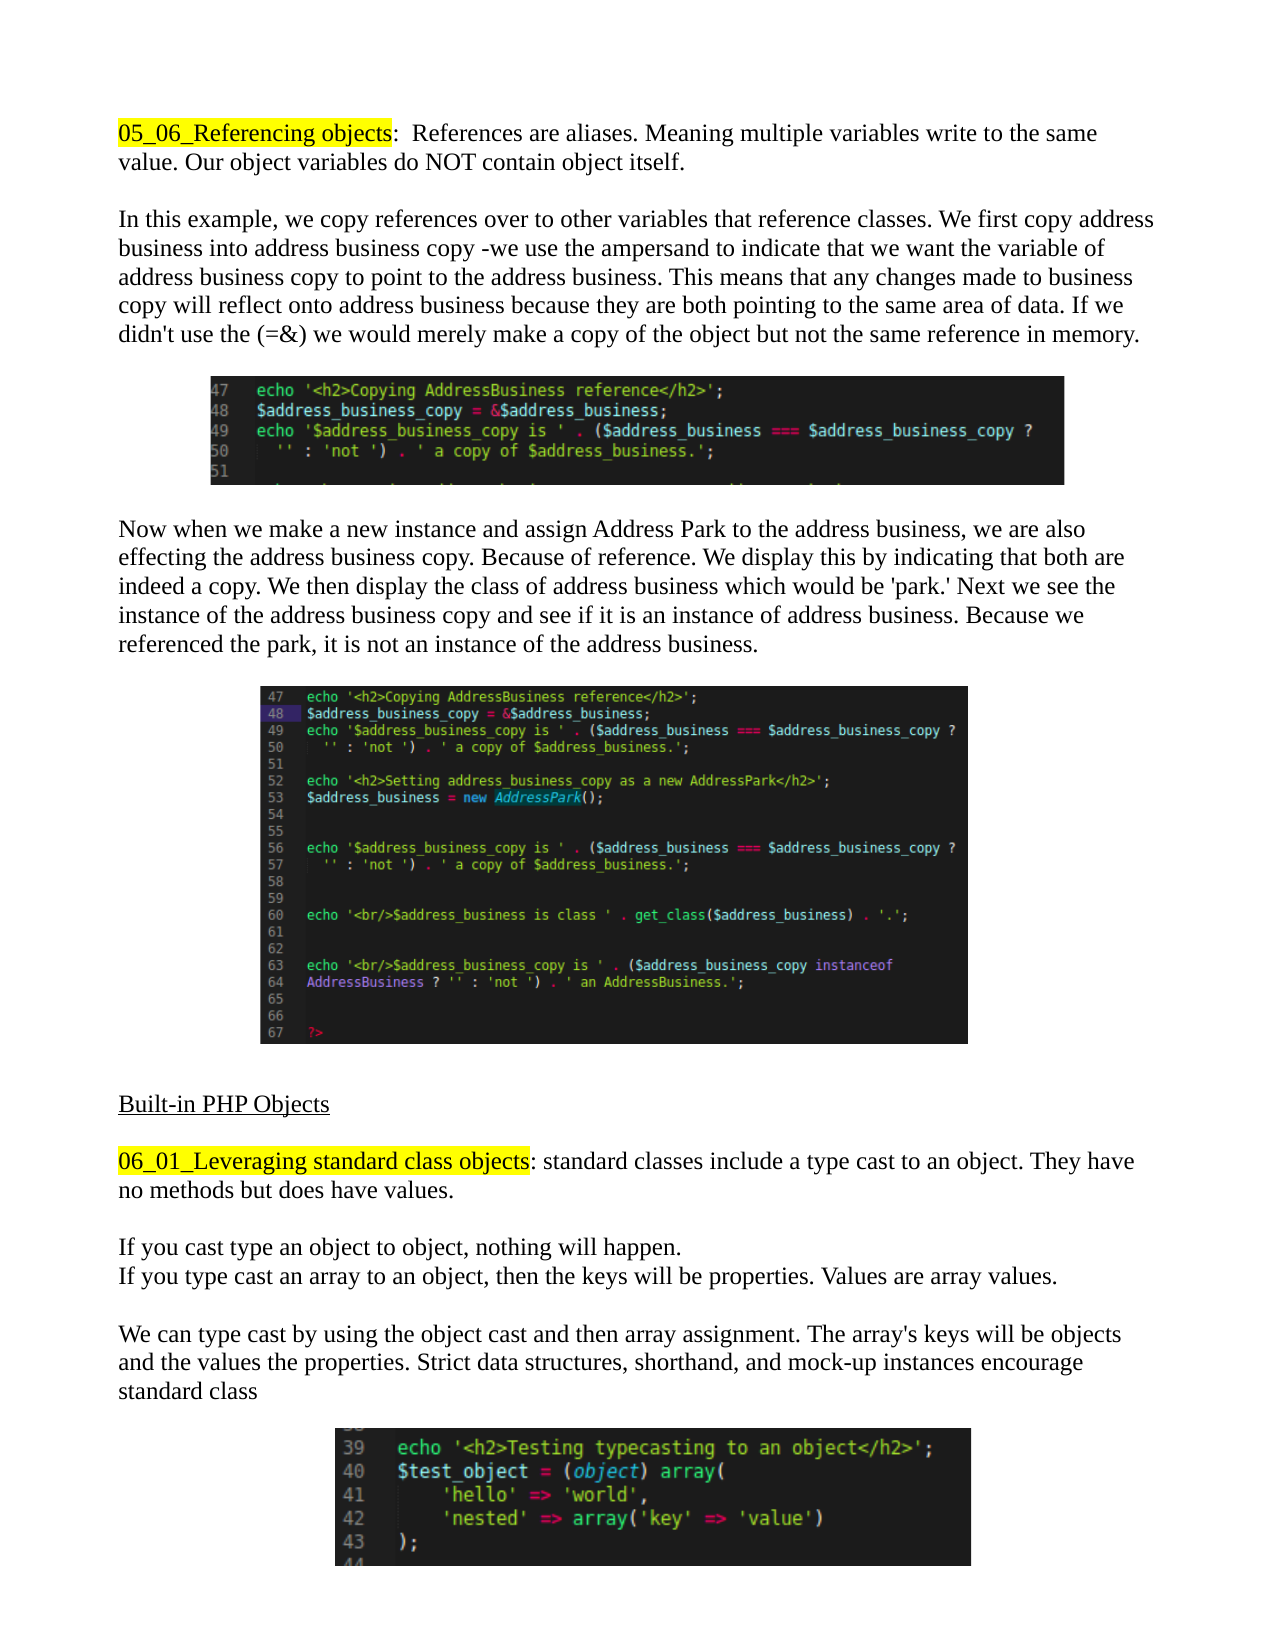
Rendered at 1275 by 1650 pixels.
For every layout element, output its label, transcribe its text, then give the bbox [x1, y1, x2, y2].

picture [260, 686, 968, 1044]
text In this example, we copy references over to other variables that reference classes. We first copy address business into address business copy -we use the ampersand to indicate that we want the variable of address business copy to point to the address business. This means that any changes made to business copy will reflect onto address business because they are both pointing to the same area of data. If we didn't use the (=&) we would merely make a copy of the object but not the same reference in memory. [118, 204, 1157, 348]
text If you cast type an object to object, nothing will happen. [118, 1232, 1157, 1261]
text 05_06_Referencing objects: References are aliases. Meaning multiple variables write to the same value. Our object variables do NOT contain object itself. [118, 118, 1157, 176]
text We can type cast by using the object cast and then array assignment. The array's keys will be objects and the values the properties. Strict data structures, shorthand, and mock-up instances encourage standard class [118, 1319, 1157, 1405]
text Built-in PHP Objects [118, 1089, 1157, 1117]
picture [335, 1428, 972, 1566]
picture [210, 376, 1065, 485]
text Now when we make a new instance and assign Address Park to the address business, we are also effecting the address business copy. Because of reference. We display this by indicating that both are indeed a copy. We then display the class of address business which would be 'park.' Next we see the instance of the address business copy and see if it is an instance of address business. Because we referenced the park, it is not an instance of the address business. [118, 514, 1157, 657]
text If you type cast an array to an object, then the keys will be properties. Values are array values. [118, 1261, 1157, 1290]
text 06_01_Leveraging standard class objects: standard classes include a type cast to an object. They have no methods but does have values. [118, 1146, 1157, 1204]
